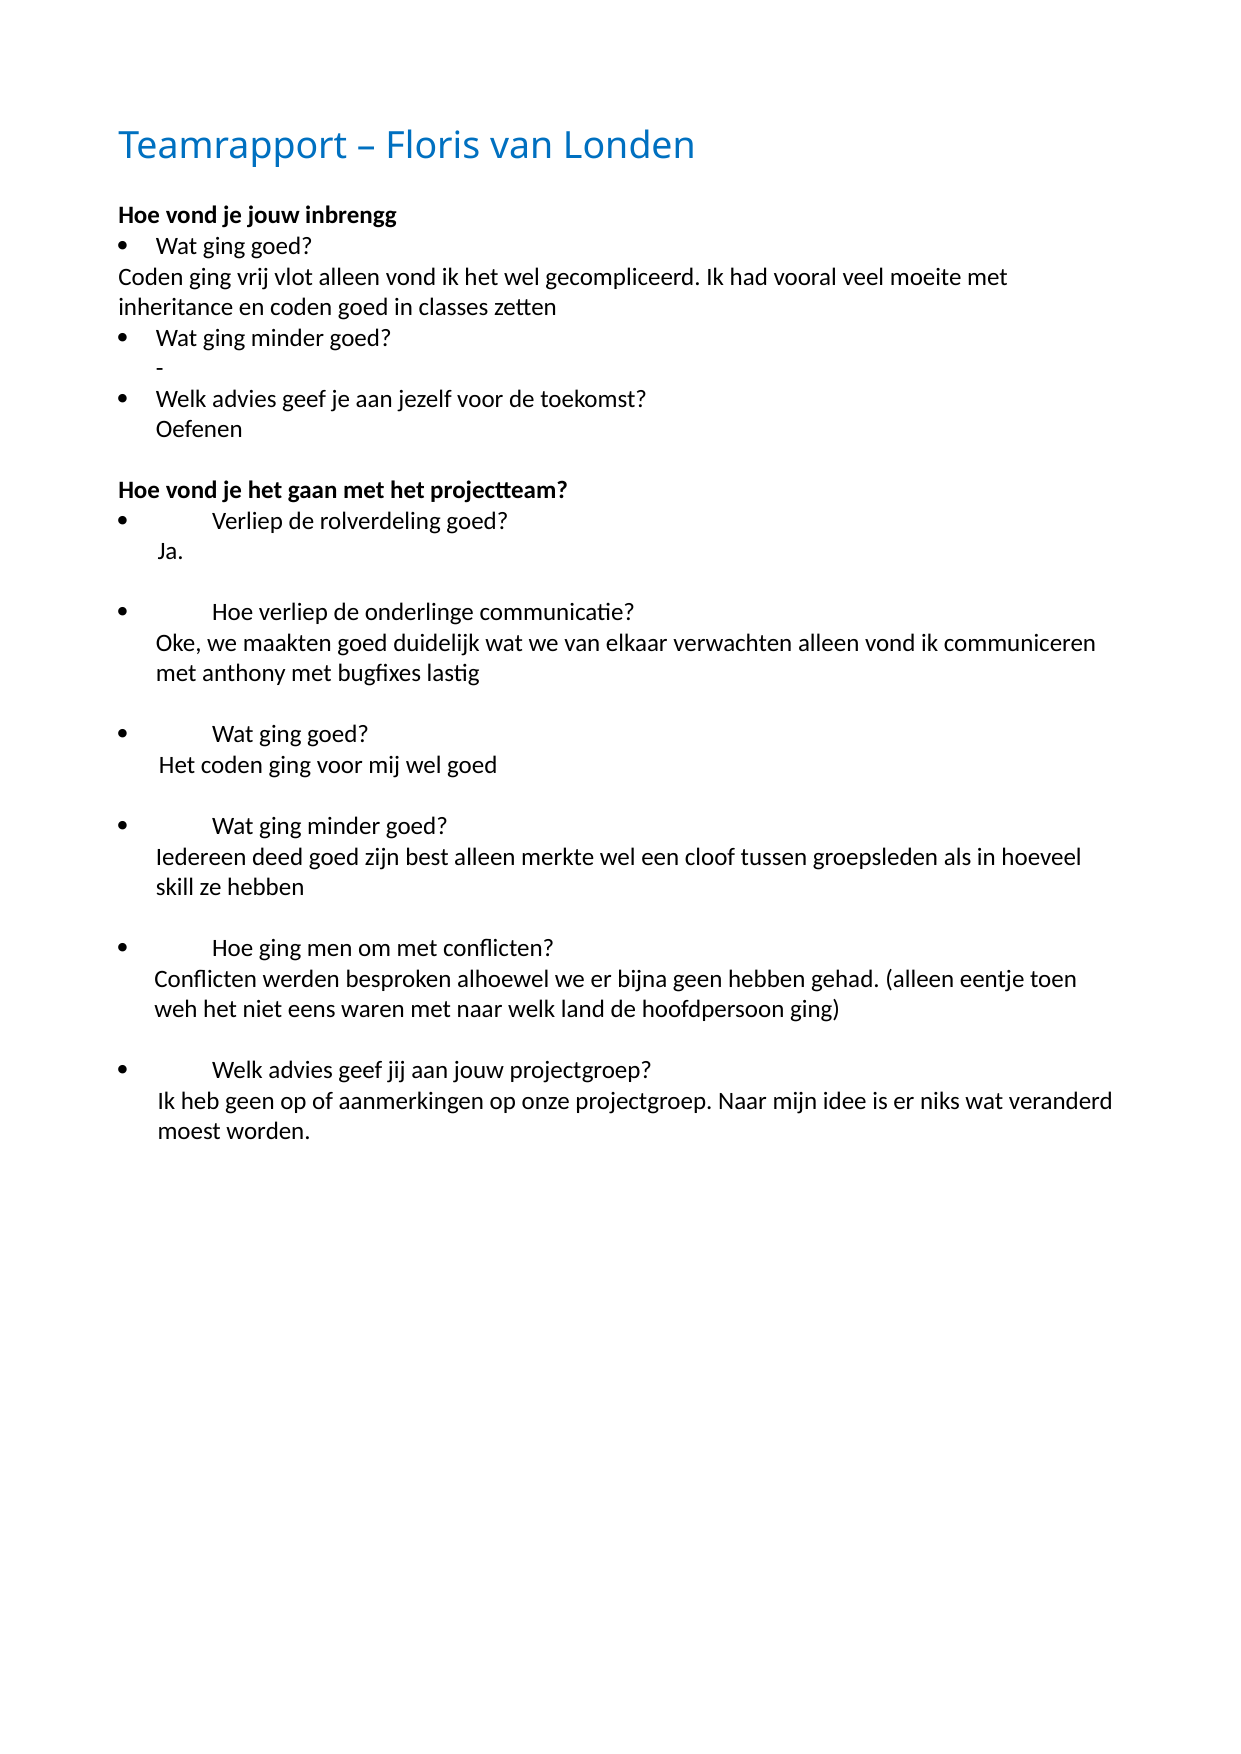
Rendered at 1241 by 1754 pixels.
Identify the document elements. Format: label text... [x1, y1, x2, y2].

list Hoe ging men om met conflicten? [118, 932, 1122, 963]
text Hoe vond je jouw inbrengg [118, 200, 1122, 230]
list Wat ging minder goed? [118, 322, 1122, 352]
text Iedereen deed goed zijn best alleen merkte wel een cloof tussen groepsleden als in hoeveel skill ze hebben [156, 841, 1122, 902]
list Hoe verliep de onderlinge communicatie? [118, 596, 1122, 627]
text Coden ging vrij vlot alleen vond ik het wel gecompliceerd. Ik had vooral veel moeite met inheritance en coden goed in classes zetten [118, 261, 1122, 322]
list Verliep de rolverdeling goed? [118, 505, 1122, 535]
text Oke, we maakten goed duidelijk wat we van elkaar verwachten alleen vond ik communiceren met anthony met bugfixes lastig [156, 627, 1122, 688]
text Conflicten werden besproken alhoewel we er bijna geen hebben gehad. (alleen eentje toen weh het niet eens waren met naar welk land de hoofdpersoon ging) [154, 963, 1122, 1024]
list Welk advies geef jij aan jouw projectgroep? [118, 1054, 1122, 1085]
text Hoe vond je het gaan met het projectteam? [118, 474, 1122, 505]
text Ja. [157, 535, 1122, 566]
text - [156, 352, 1122, 383]
list Wat ging minder goed? [118, 810, 1122, 841]
list Welk advies geef je aan jezelf voor de toekomst? [118, 383, 1122, 413]
text Teamrapport – Floris van Londen [118, 118, 1122, 169]
list Wat ging goed? [118, 718, 1122, 749]
text Het coden ging voor mij wel goed [159, 749, 1122, 779]
text Ik heb geen op of aanmerkingen op onze projectgroep. Naar mijn idee is er niks wat veranderd moest worden. [157, 1085, 1122, 1146]
list Wat ging goed? [118, 230, 1122, 261]
text Oefenen [156, 413, 1122, 444]
